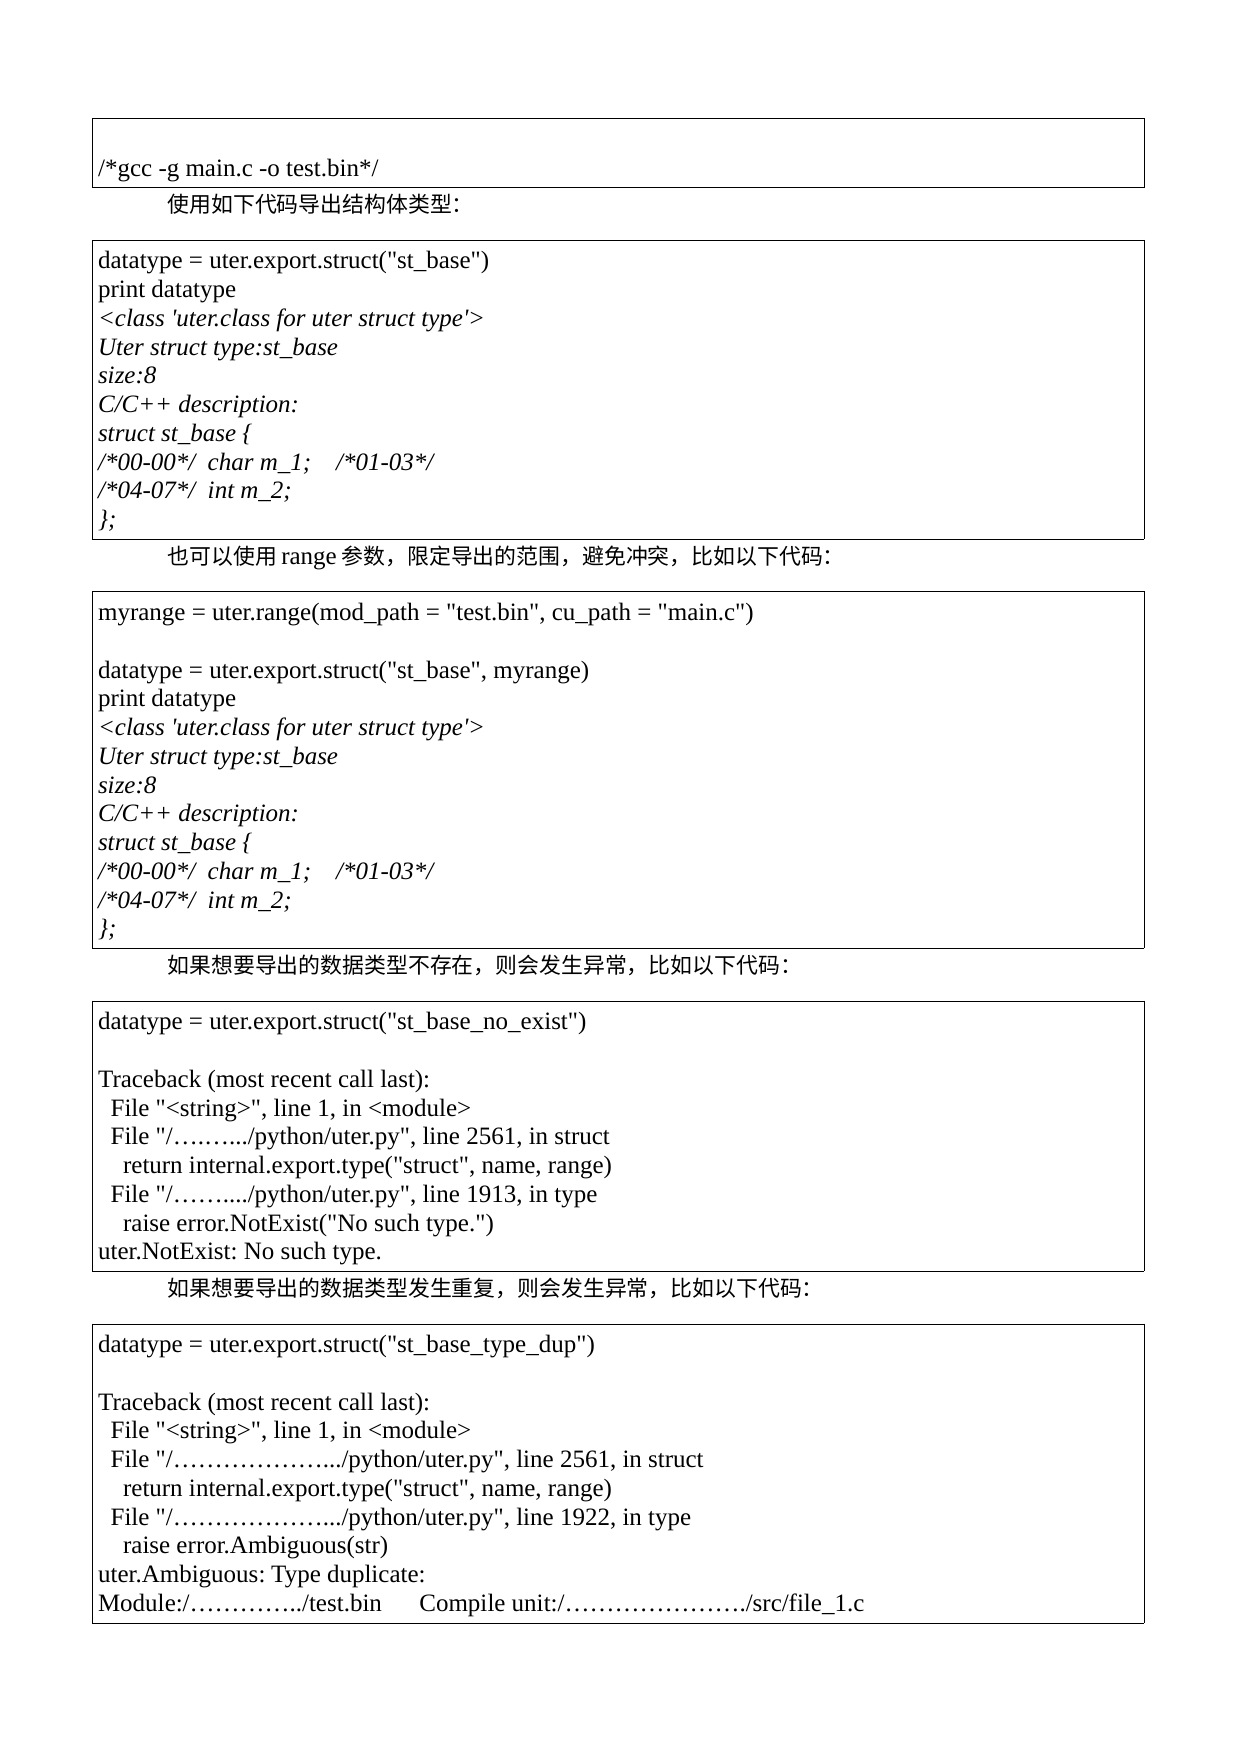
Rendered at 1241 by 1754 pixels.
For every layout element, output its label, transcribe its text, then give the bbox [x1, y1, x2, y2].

text 使用如下代码导出结构体类型： [92, 188, 1144, 219]
table_header /*gcc -g main.c -o test.bin*/ [93, 119, 1144, 187]
table_header datatype = uter.export.struct("st_base_type_dup") Traceback (most recent call last): File "<string>", line 1, in <module> File "/……………….../python/uter.py", line 2561, in struct return internal.export.type("struct", name, range) File "/……………….../python/uter.py", line 1922, in type raise error.Ambiguous(str) uter.Ambiguous: Type duplicate: Module:/…………../test.bin Compile unit:/…………………./src/file_1.c [93, 1325, 1144, 1623]
table_header datatype = uter.export.struct("st_base") print datatype <class 'uter.class for uter struct type'> Uter struct type:st_base size:8 C/C++ description: struct st_base { /*00-00*/ char m_1; /*01-03*/ /*04-07*/ int m_2; }; [93, 241, 1144, 539]
table_header myrange = uter.range(mod_path = "test.bin", cu_path = "main.c") datatype = uter.export.struct("st_base", myrange) print datatype <class 'uter.class for uter struct type'> Uter struct type:st_base size:8 C/C++ description: struct st_base { /*00-00*/ char m_1; /*01-03*/ /*04-07*/ int m_2; }; [93, 592, 1144, 948]
text 也可以使用range参数，限定导出的范围，避免冲突，比如以下代码： [92, 540, 1144, 571]
text 如果想要导出的数据类型不存在，则会发生异常，比如以下代码： [92, 949, 1144, 980]
table_header datatype = uter.export.struct("st_base_no_exist") Traceback (most recent call last): File "<string>", line 1, in <module> File "/….….../python/uter.py", line 2561, in struct return internal.export.type("struct", name, range) File "/……..../python/uter.py", line 1913, in type raise error.NotExist("No such type.") uter.NotExist: No such type. [93, 1002, 1144, 1271]
text 如果想要导出的数据类型发生重复，则会发生异常，比如以下代码： [92, 1272, 1144, 1303]
